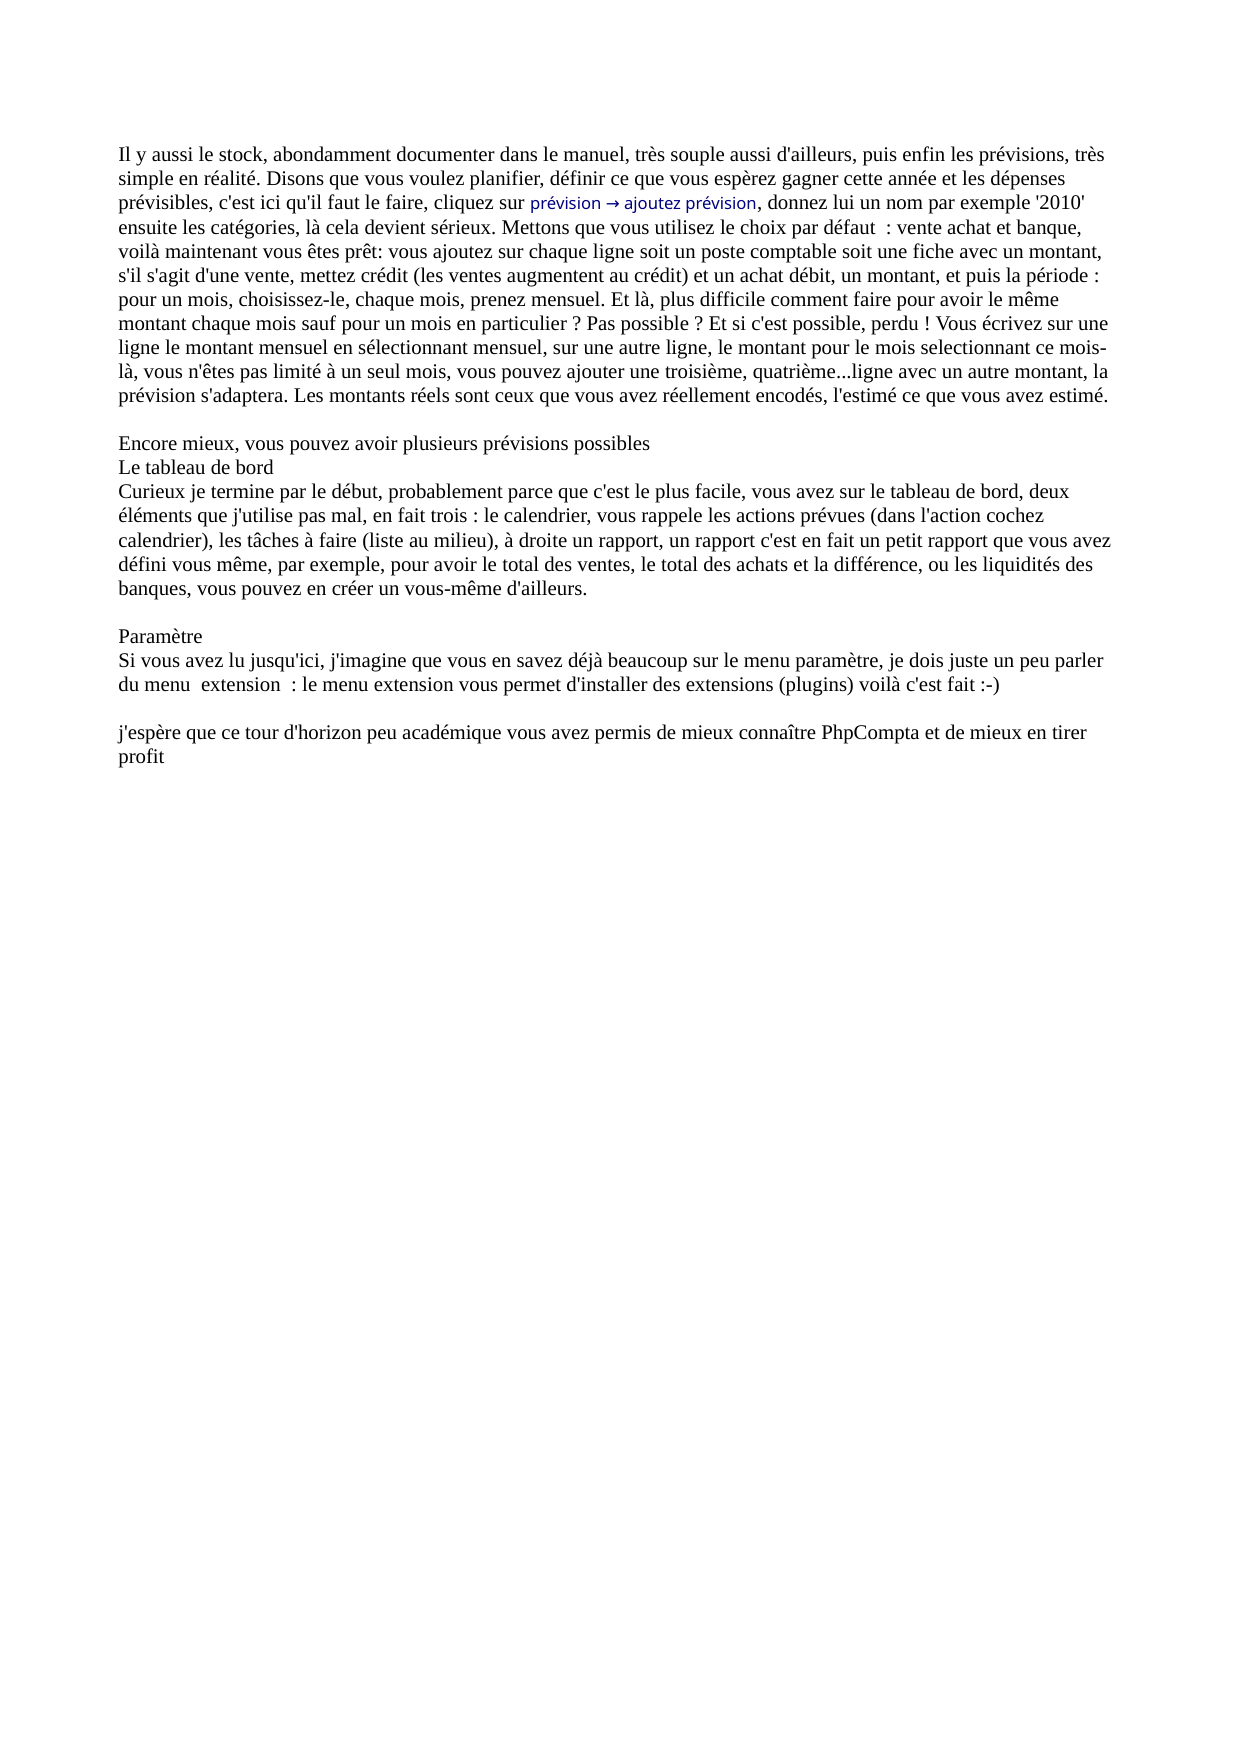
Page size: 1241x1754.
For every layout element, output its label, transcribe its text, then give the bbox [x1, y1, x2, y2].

text Paramètre [118, 624, 1122, 648]
text j'espère que ce tour d'horizon peu académique vous avez permis de mieux connaître PhpCompta et de mieux en tirer profit [118, 720, 1122, 768]
text Le tableau de bord [118, 455, 1122, 479]
text Il y aussi le stock, abondamment documenter dans le manuel, très souple aussi d'ailleurs, puis enfin les prévisions, très simple en réalité. Disons que vous voulez planifier, définir ce que vous espèrez gagner cette année et les dépenses prévisibles, c'est ici qu'il faut le faire, cliquez sur prévision → ajoutez prévision, donnez lui un nom par exemple '2010' ensuite les catégories, là cela devient sérieux. Mettons que vous utilisez le choix par défaut : vente achat et banque, voilà maintenant vous êtes prêt: vous ajoutez sur chaque ligne soit un poste comptable soit une fiche avec un montant, s'il s'agit d'une vente, mettez crédit (les ventes augmentent au crédit) et un achat débit, un montant, et puis la période : pour un mois, choisissez-le, chaque mois, prenez mensuel. Et là, plus difficile comment faire pour avoir le même montant chaque mois sauf pour un mois en particulier ? Pas possible ? Et si c'est possible, perdu ! Vous écrivez sur une ligne le montant mensuel en sélectionnant mensuel, sur une autre ligne, le montant pour le mois selectionnant ce mois-là, vous n'êtes pas limité à un seul mois, vous pouvez ajouter une troisième, quatrième...ligne avec un autre montant, la prévision s'adaptera. Les montants réels sont ceux que vous avez réellement encodés, l'estimé ce que vous avez estimé. [118, 142, 1122, 407]
text Curieux je termine par le début, probablement parce que c'est le plus facile, vous avez sur le tableau de bord, deux éléments que j'utilise pas mal, en fait trois : le calendrier, vous rappele les actions prévues (dans l'action cochez calendrier), les tâches à faire (liste au milieu), à droite un rapport, un rapport c'est en fait un petit rapport que vous avez défini vous même, par exemple, pour avoir le total des ventes, le total des achats et la différence, ou les liquidités des banques, vous pouvez en créer un vous-même d'ailleurs. [118, 479, 1122, 600]
text Encore mieux, vous pouvez avoir plusieurs prévisions possibles [118, 431, 1122, 455]
text Si vous avez lu jusqu'ici, j'imagine que vous en savez déjà beaucoup sur le menu paramètre, je dois juste un peu parler du menu extension : le menu extension vous permet d'installer des extensions (plugins) voilà c'est fait :-) [118, 648, 1122, 696]
